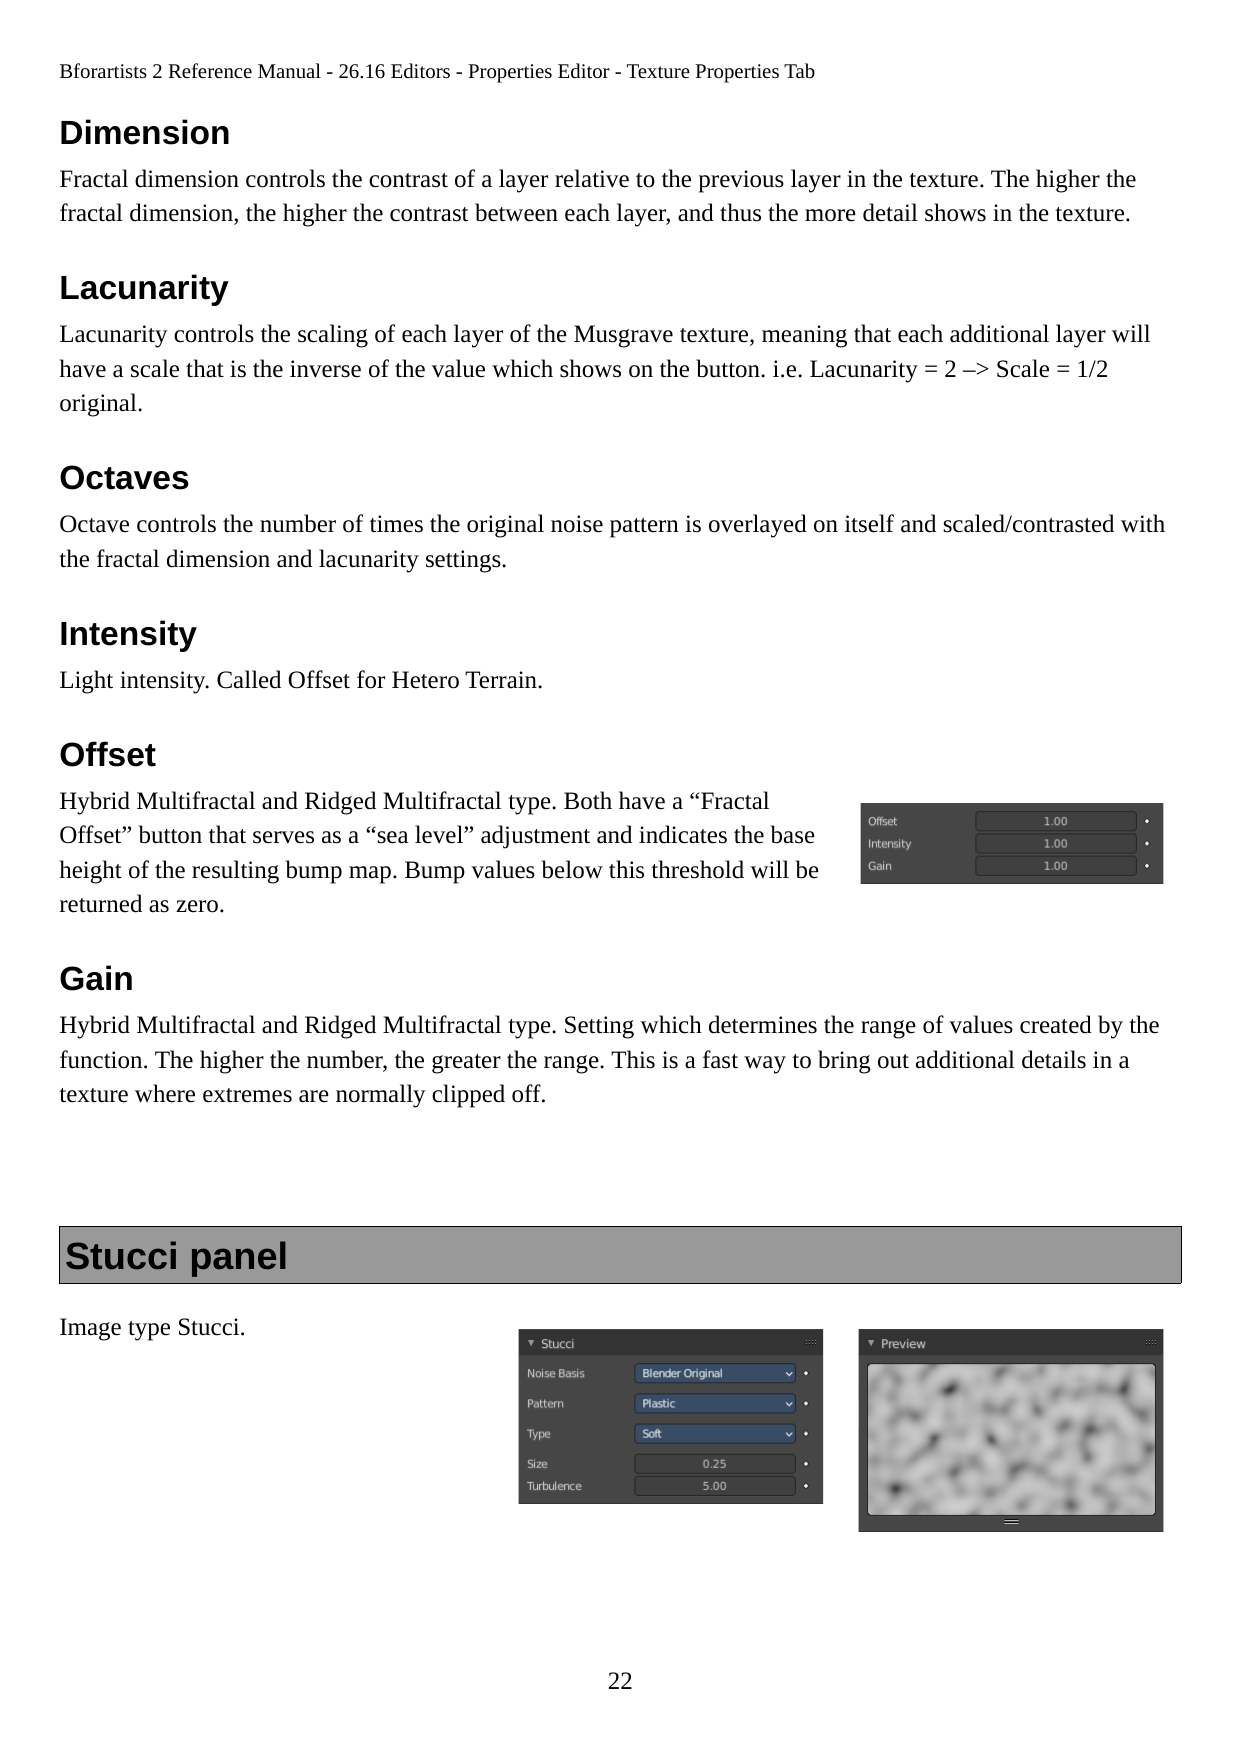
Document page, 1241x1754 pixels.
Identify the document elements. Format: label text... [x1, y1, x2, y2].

text Fractal dimension controls the contrast of a layer relative to the previous layer in the texture. The higher the fractal dimension, the higher the contrast between each layer, and thus the more detail shows in the texture. [59, 164, 1181, 227]
text Image type Stucci. [59, 1312, 1181, 1341]
subtitle Dimension [59, 113, 1181, 151]
text Hybrid Multifractal and Ridged Multifractal type. Both have a “Fractal Offset” button that serves as a “sea level” adjustment and indicates the base height of the resulting bump map. Bump values below this threshold will be returned as zero. [59, 786, 1181, 918]
text Hybrid Multifractal and Ridged Multifractal type. Setting which determines the range of values created by the function. The higher the number, the greater the range. This is a fast way to bring out additional details in a texture where extremes are normally clipped off. [59, 1010, 1181, 1108]
picture [518, 1329, 824, 1504]
subtitle Lacunarity [59, 268, 1181, 307]
text Octave controls the number of times the original noise pattern is overlayed on itself and scaled/contrasted with the fractal dimension and lacunarity settings. [59, 509, 1181, 572]
subtitle Offset [59, 735, 1181, 773]
subtitle Octaves [59, 458, 1181, 497]
text Lacunarity controls the scaling of each layer of the Musgrave texture, meaning that each additional layer will have a scale that is the inverse of the value which shows on the button. i.e. Lacunarity = 2 –> Scale = 1/2 original. [59, 319, 1181, 417]
subtitle Gain [59, 959, 1181, 998]
picture [858, 1329, 1164, 1532]
table_header Stucci panel [60, 1227, 1181, 1283]
text Light intensity. Called Offset for Hetero Terrain. [59, 665, 1181, 693]
subtitle Intensity [59, 614, 1181, 652]
picture [860, 803, 1164, 884]
